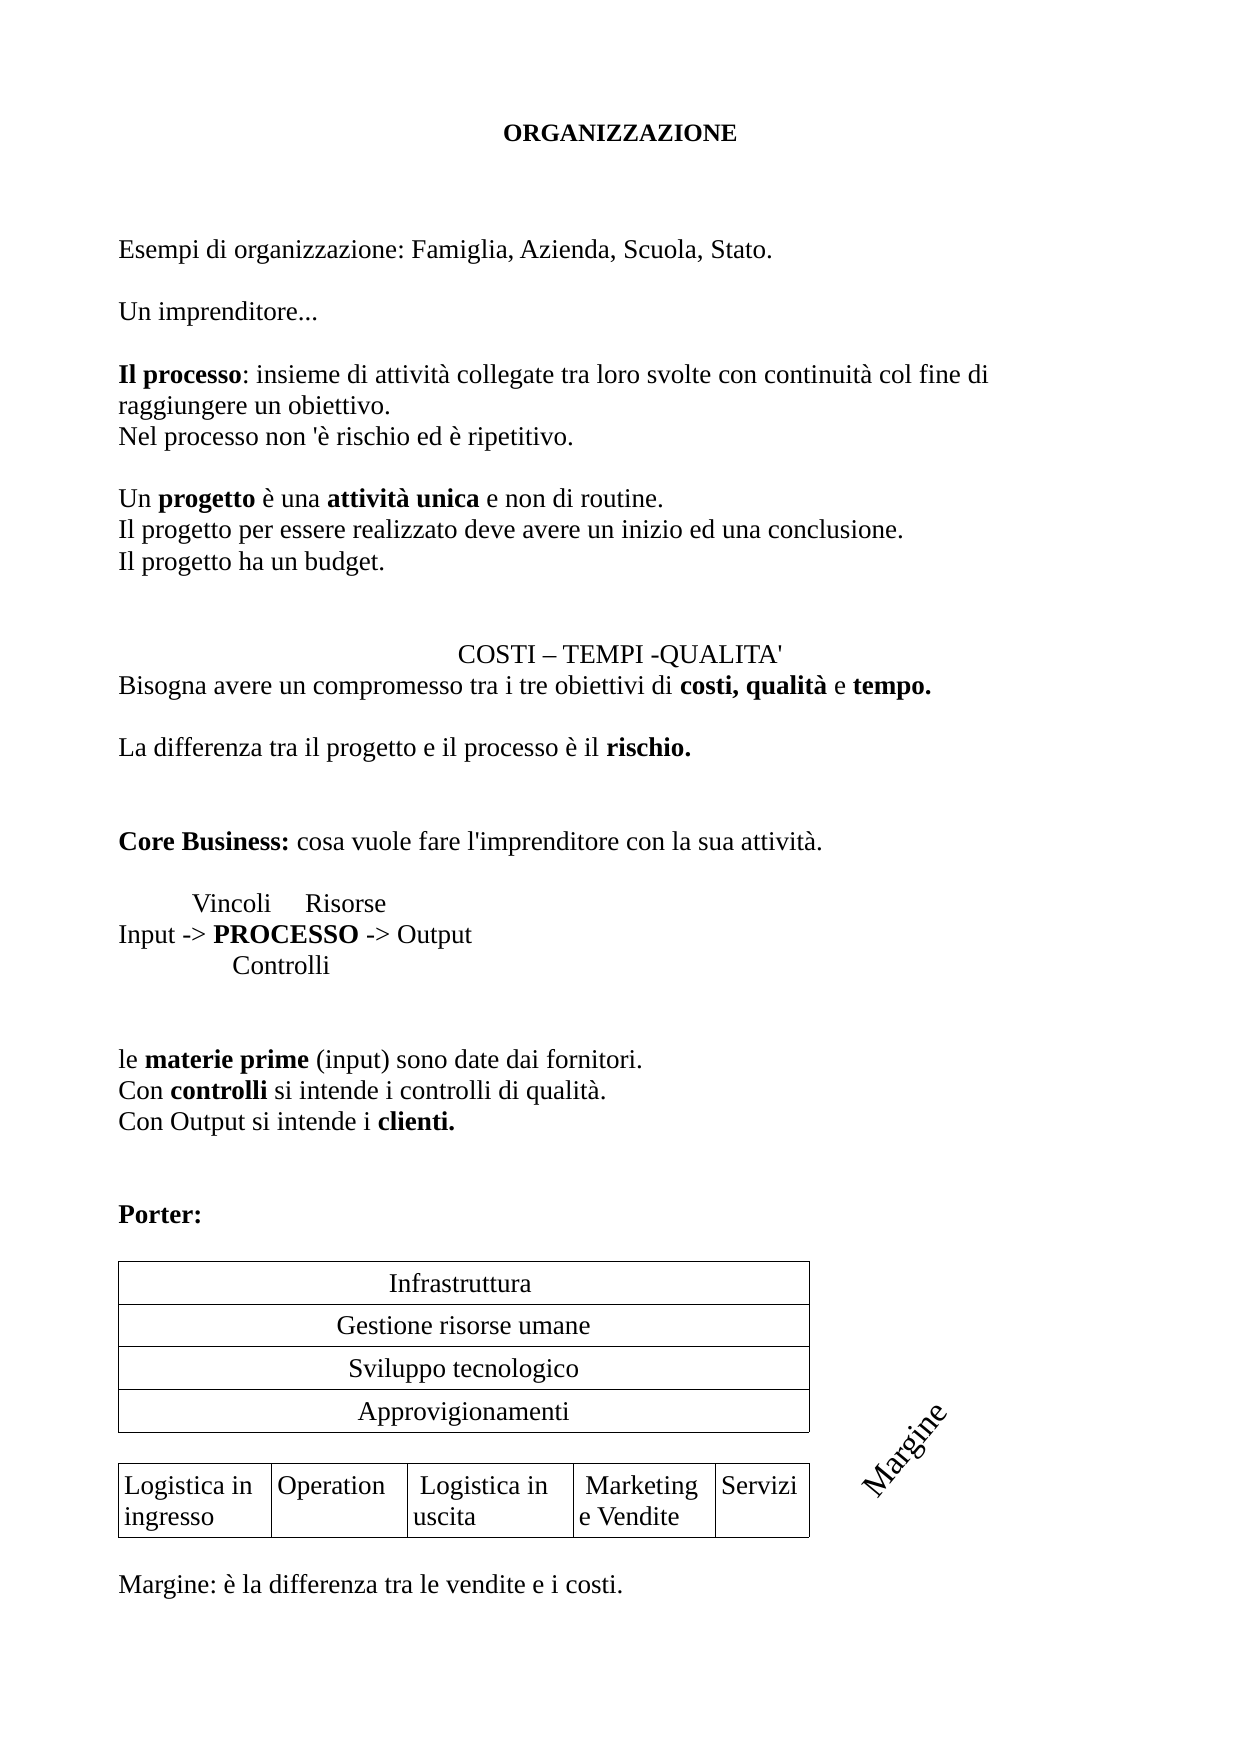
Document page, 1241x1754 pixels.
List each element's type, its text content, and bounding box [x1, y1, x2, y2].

text Porter: [118, 1199, 1122, 1230]
text Con controlli si intende i controlli di qualità. [118, 1074, 1122, 1105]
text Esempi di organizzazione: Famiglia, Azienda, Scuola, Stato. [118, 233, 1122, 264]
table_header Infrastruttura [119, 1262, 809, 1304]
text Core Business: cosa vuole fare l'imprenditore con la sua attività. [118, 825, 1122, 856]
text Controlli [118, 949, 1122, 981]
text Un imprenditore... [118, 295, 1122, 327]
table_header Logistica in ingresso [119, 1464, 271, 1537]
text ORGANIZZAZIONE [118, 118, 1122, 147]
table_cell Gestione risorse umane [119, 1305, 809, 1346]
table_header Servizi [716, 1464, 809, 1537]
text Input -> PROCESSO -> Output [118, 918, 1122, 949]
table_header Operation [272, 1464, 407, 1537]
table_cell Approvigionamenti [119, 1390, 809, 1432]
table_header Marketing e Vendite [574, 1464, 715, 1537]
text Bisogna avere un compromesso tra i tre obiettivi di costi, qualità e tempo. [118, 669, 1122, 700]
text Il progetto per essere realizzato deve avere un inizio ed una conclusione. [118, 513, 1122, 544]
text Nel processo non 'è rischio ed è ripetitivo. [118, 420, 1122, 451]
text Con Output si intende i clienti. [118, 1105, 1122, 1136]
text Il processo: insieme di attività collegate tra loro svolte con continuità col fine di raggiungere un obiettivo. [118, 358, 1122, 420]
text COSTI – TEMPI -QUALITA' [118, 638, 1122, 669]
text Vincoli Risorse [118, 887, 1122, 918]
table_cell Sviluppo tecnologico [119, 1347, 809, 1389]
text Il progetto ha un budget. [118, 544, 1122, 576]
text le materie prime (input) sono date dai fornitori. [118, 1043, 1122, 1074]
text La differenza tra il progetto e il processo è il rischio. [118, 731, 1122, 763]
table_header Logistica in uscita [408, 1464, 573, 1537]
text Margine: è la differenza tra le vendite e i costi. [118, 1568, 1122, 1599]
text Un progetto è una attività unica e non di routine. [118, 482, 1122, 513]
